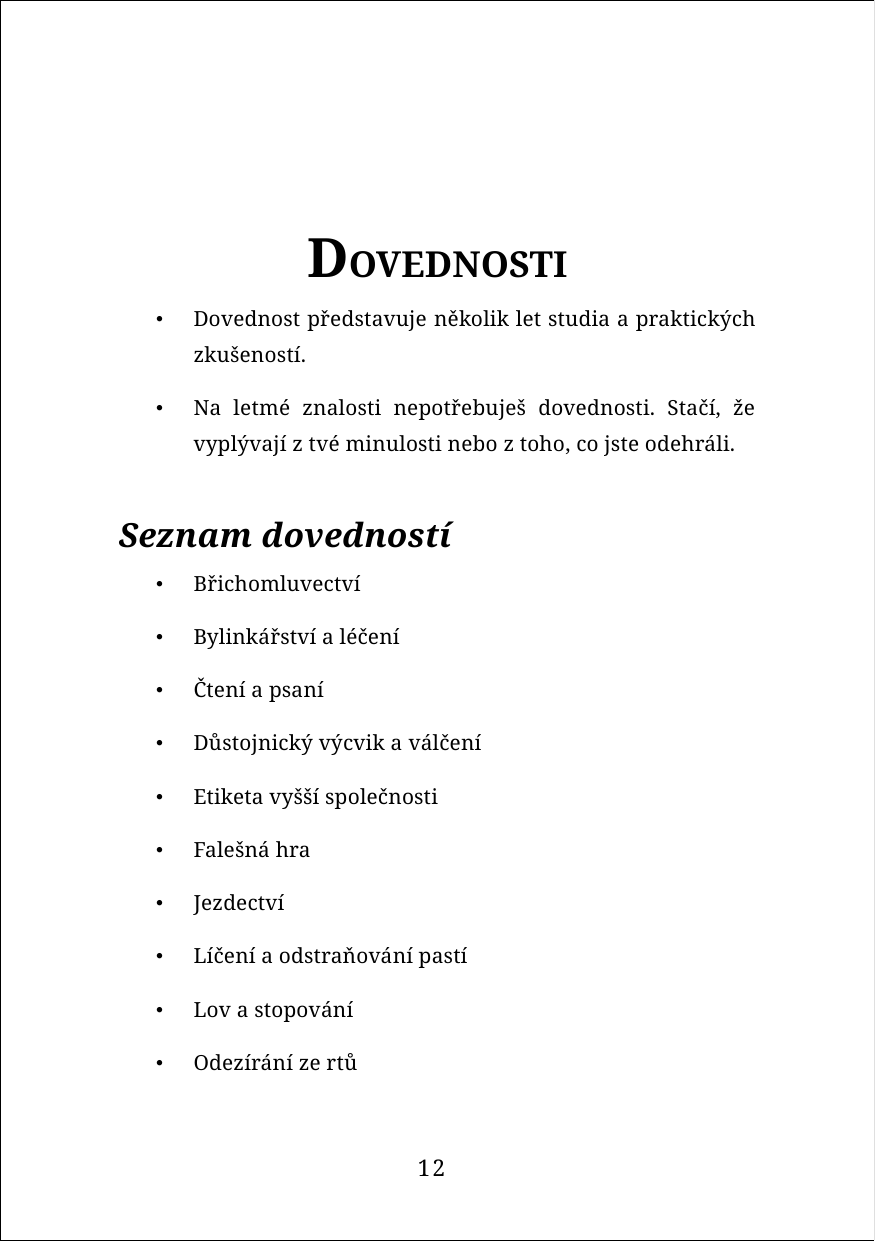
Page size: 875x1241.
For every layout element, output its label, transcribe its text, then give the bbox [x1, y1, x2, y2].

list Etiketa vyšší společnosti [156, 782, 756, 810]
list Bylinkářství a léčení [156, 622, 756, 651]
list Líčení a odstraňování pastí [156, 941, 756, 970]
list Lov a stopování [156, 995, 756, 1023]
list Falešná hra [156, 835, 756, 863]
list Dovednost představuje několik let studia a praktických zkušeností. [156, 304, 756, 368]
list Břichomluvectví [156, 569, 756, 597]
list Na letmé znalosti nepotřebuješ dovednosti. Stačí, že vyplývají z tvé minulosti nebo z toho, co jste odehráli. [156, 393, 756, 457]
list Jezdectví [156, 888, 756, 917]
list Odezírání ze rtů [156, 1048, 756, 1076]
list Čtení a psaní [156, 675, 756, 704]
subtitle Seznam dovedností [118, 512, 756, 557]
subtitle Dovednosti [118, 219, 756, 293]
list Důstojnický výcvik a válčení [156, 728, 756, 757]
